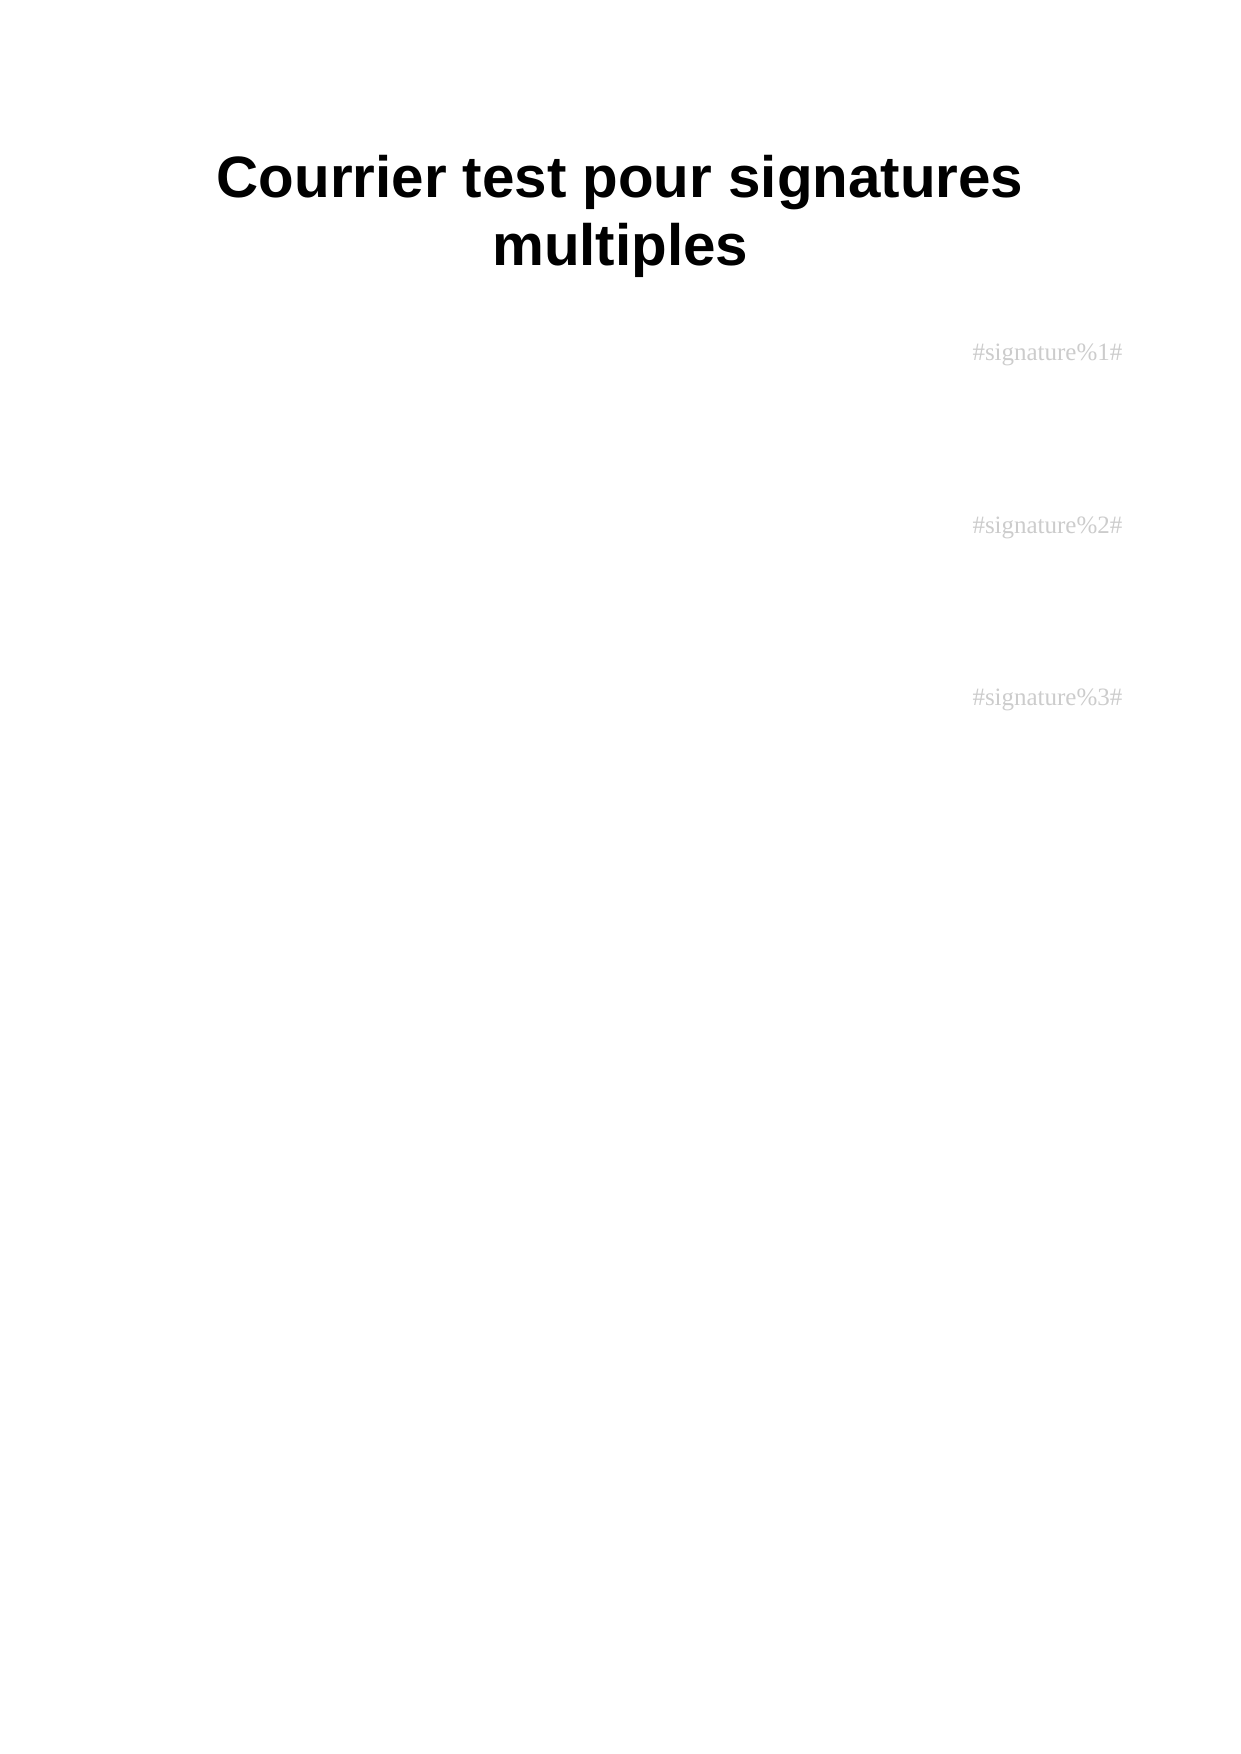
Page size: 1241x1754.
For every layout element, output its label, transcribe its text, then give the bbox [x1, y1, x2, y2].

text #signature%1# [118, 337, 1122, 366]
text #signature%3# [118, 682, 1122, 711]
text #signature%2# [118, 510, 1122, 539]
title Courrier test pour signatures multiples [118, 143, 1122, 277]
